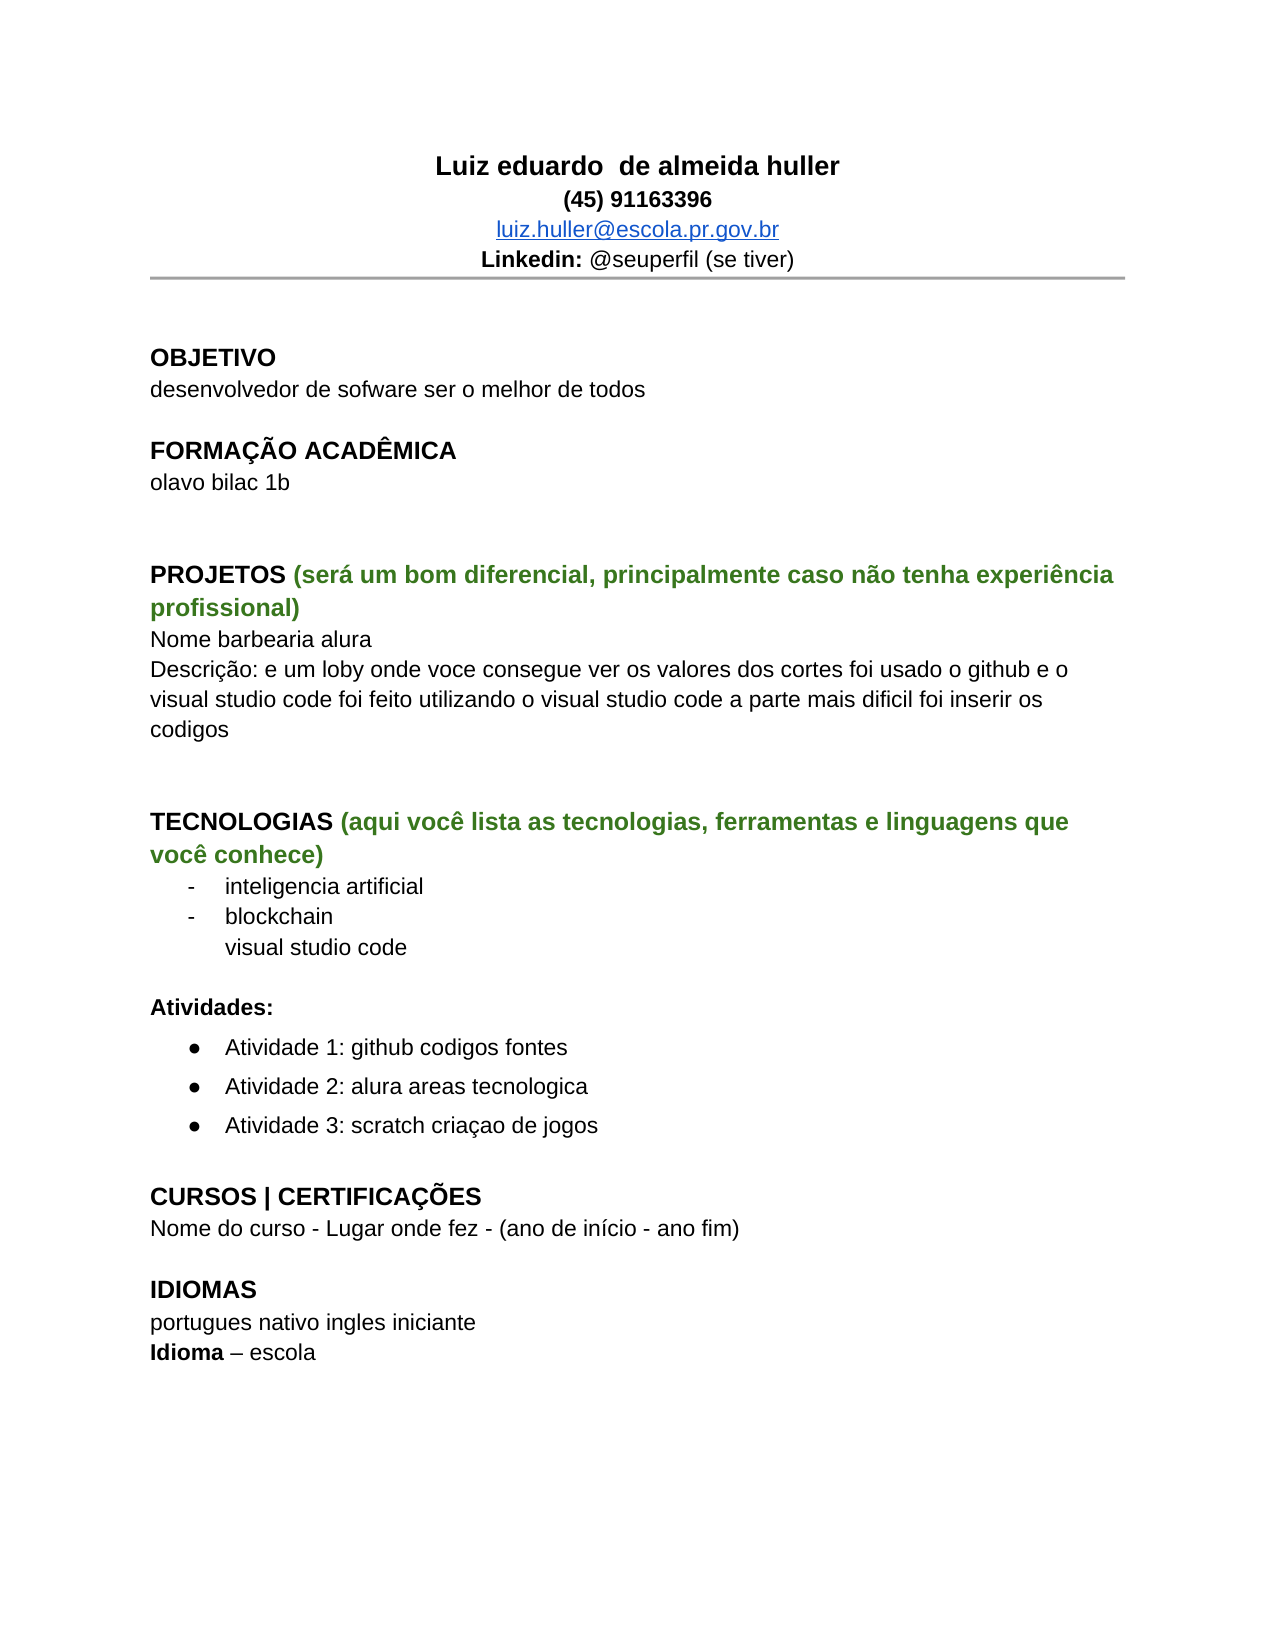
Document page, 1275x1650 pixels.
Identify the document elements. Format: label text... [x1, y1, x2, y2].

text Nome barbearia alura [150, 626, 1125, 652]
text PROJETOS (será um bom diferencial, principalmente caso não tenha experiência profissional) [150, 560, 1125, 622]
text Atividades: [150, 994, 1125, 1020]
list blockchain [187, 903, 1125, 930]
text OBJETIVO [150, 343, 1125, 371]
list visual studio code [187, 933, 1125, 960]
text Idioma – escola [150, 1339, 1125, 1365]
text Luiz eduardo de almeida huller [150, 150, 1125, 181]
text portugues nativo ingles iniciante [150, 1308, 1125, 1335]
list Atividade 3: scratch criaçao de jogos [187, 1112, 1125, 1139]
text olavo bilac 1b [150, 469, 1125, 496]
text Descrição: e um loby onde voce consegue ver os valores dos cortes foi usado o github e o visual studio code foi feito utilizando o visual studio code a parte mais dificil foi inserir os codigos [150, 656, 1125, 743]
text TECNOLOGIAS (aqui você lista as tecnologias, ferramentas e linguagens que você conhece) [150, 807, 1125, 869]
text luiz.huller@escola.pr.gov.br [150, 216, 1125, 242]
text FORMAÇÃO ACADÊMICA [150, 436, 1125, 465]
text CURSOS | CERTIFICAÇÕES [150, 1182, 1125, 1211]
list Atividade 1: github codigos fontes [187, 1033, 1125, 1060]
text Linkedin: @seuperfil (se tiver) [150, 246, 1125, 273]
text desenvolvedor de sofware ser o melhor de todos [150, 376, 1125, 402]
text Nome do curso - Lugar onde fez - (ano de início - ano fim) [150, 1215, 1125, 1241]
text (45) 91163396 [150, 186, 1125, 212]
text IDIOMAS [150, 1276, 1125, 1304]
list Atividade 2: alura areas tecnologica [187, 1073, 1125, 1099]
list inteligencia artificial [187, 873, 1125, 899]
